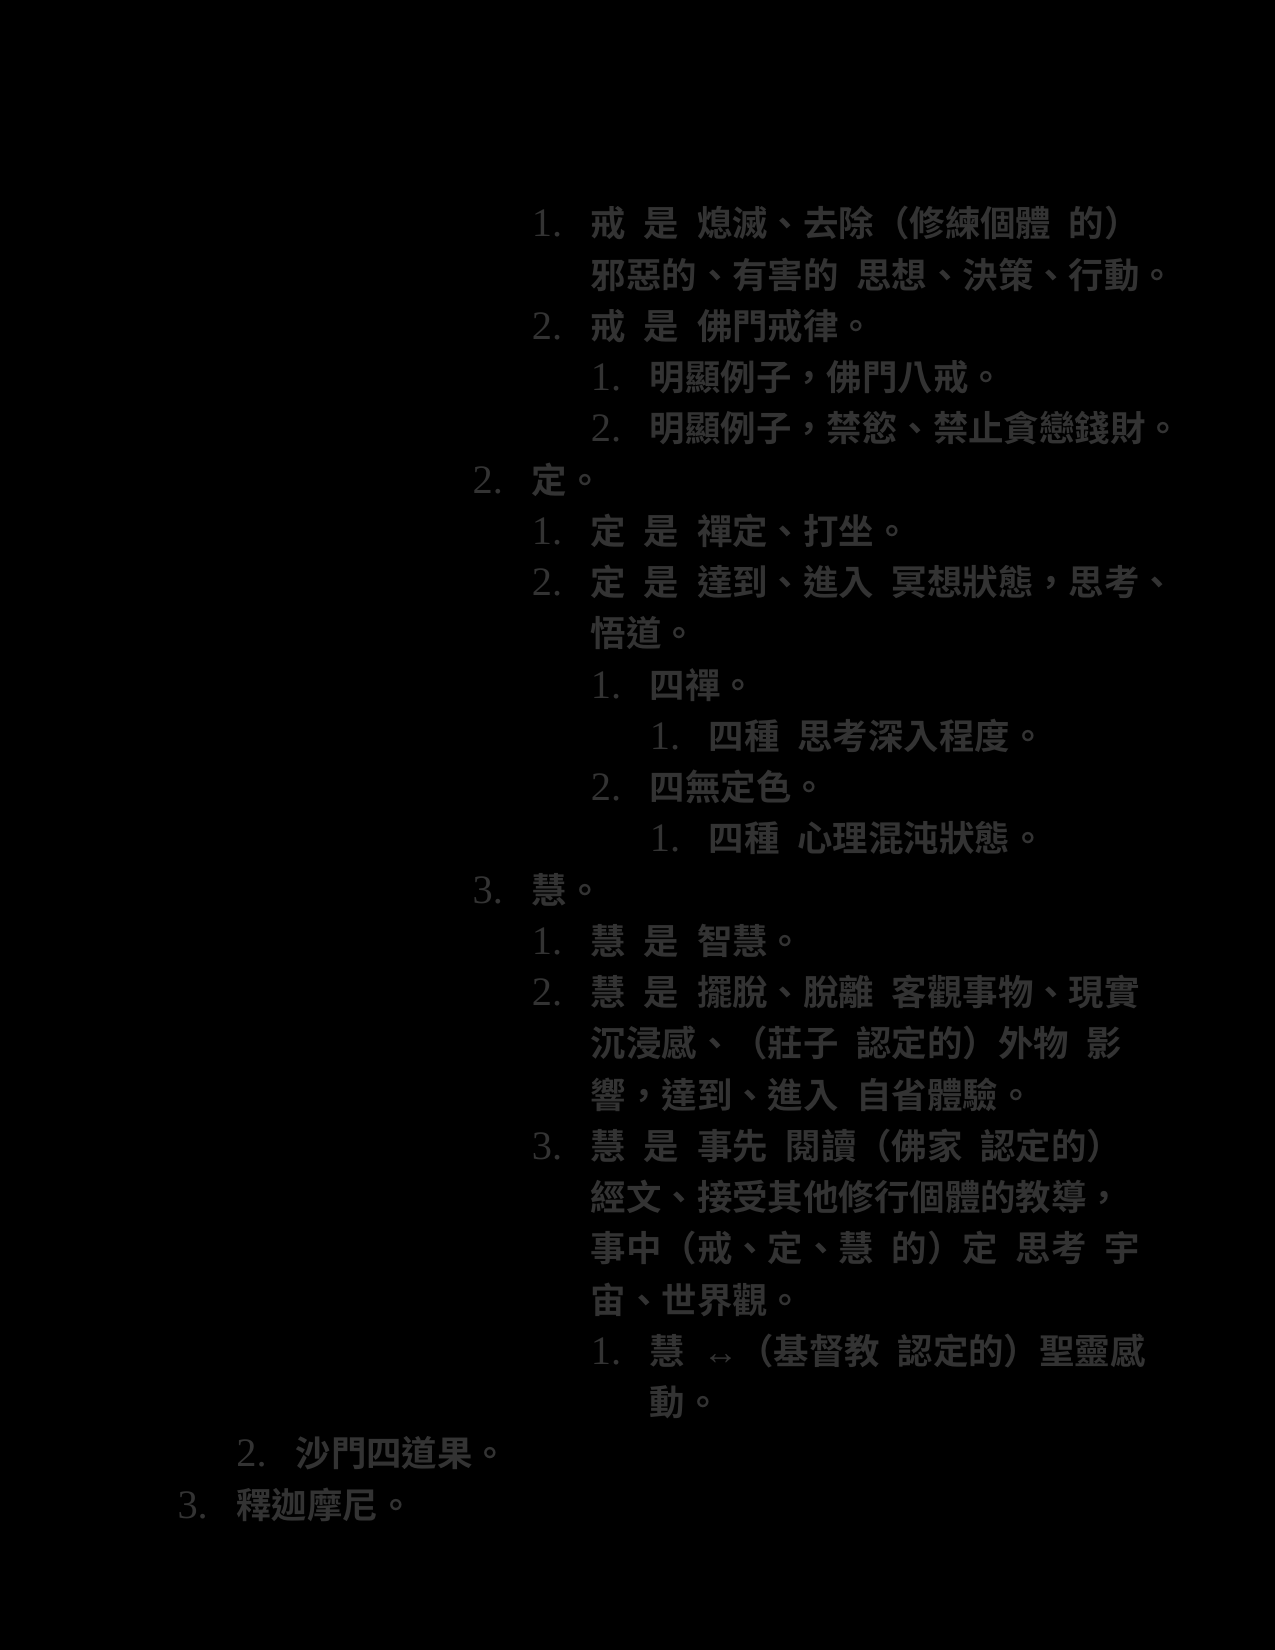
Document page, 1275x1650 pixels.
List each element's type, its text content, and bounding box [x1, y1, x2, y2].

list 沙門四道果。 [236, 1426, 1157, 1477]
list 戒 是 熄滅、去除（修練個體 的）邪惡的、有害的 思想、決策、行動。 [532, 196, 1157, 298]
list 戒 是 佛門戒律。 [532, 298, 1157, 349]
list 定 是 達到、進入 冥想狀態，思考、悟道。 [532, 554, 1157, 657]
list 四禪。 [591, 657, 1157, 708]
list 定。 [472, 452, 1157, 503]
list 四無定色。 [591, 759, 1157, 811]
list 釋迦摩尼。 [177, 1477, 1157, 1528]
list 明顯例子，佛門八戒。 [591, 349, 1157, 401]
list 慧 ↔（基督教 認定的）聖靈感動。 [591, 1323, 1157, 1426]
list 明顯例子，禁慾、禁止貪戀錢財。 [591, 401, 1157, 452]
list 慧 是 事先 閱讀（佛家 認定的）經文、接受其他修行個體的教導，事中（戒、定、慧 的）定 思考 宇宙、世界觀。 [532, 1118, 1157, 1323]
list 慧。 [472, 862, 1157, 913]
list 慧 是 智慧。 [532, 913, 1157, 964]
list 慧 是 擺脫、脫離 客觀事物、現實沉浸感、（莊子 認定的）外物 影響，達到、進入 自省體驗。 [532, 964, 1157, 1118]
list 四種 心理混沌狀態。 [649, 811, 1157, 862]
list 定 是 禪定、打坐。 [532, 503, 1157, 554]
list 四種 思考深入程度。 [649, 708, 1157, 759]
